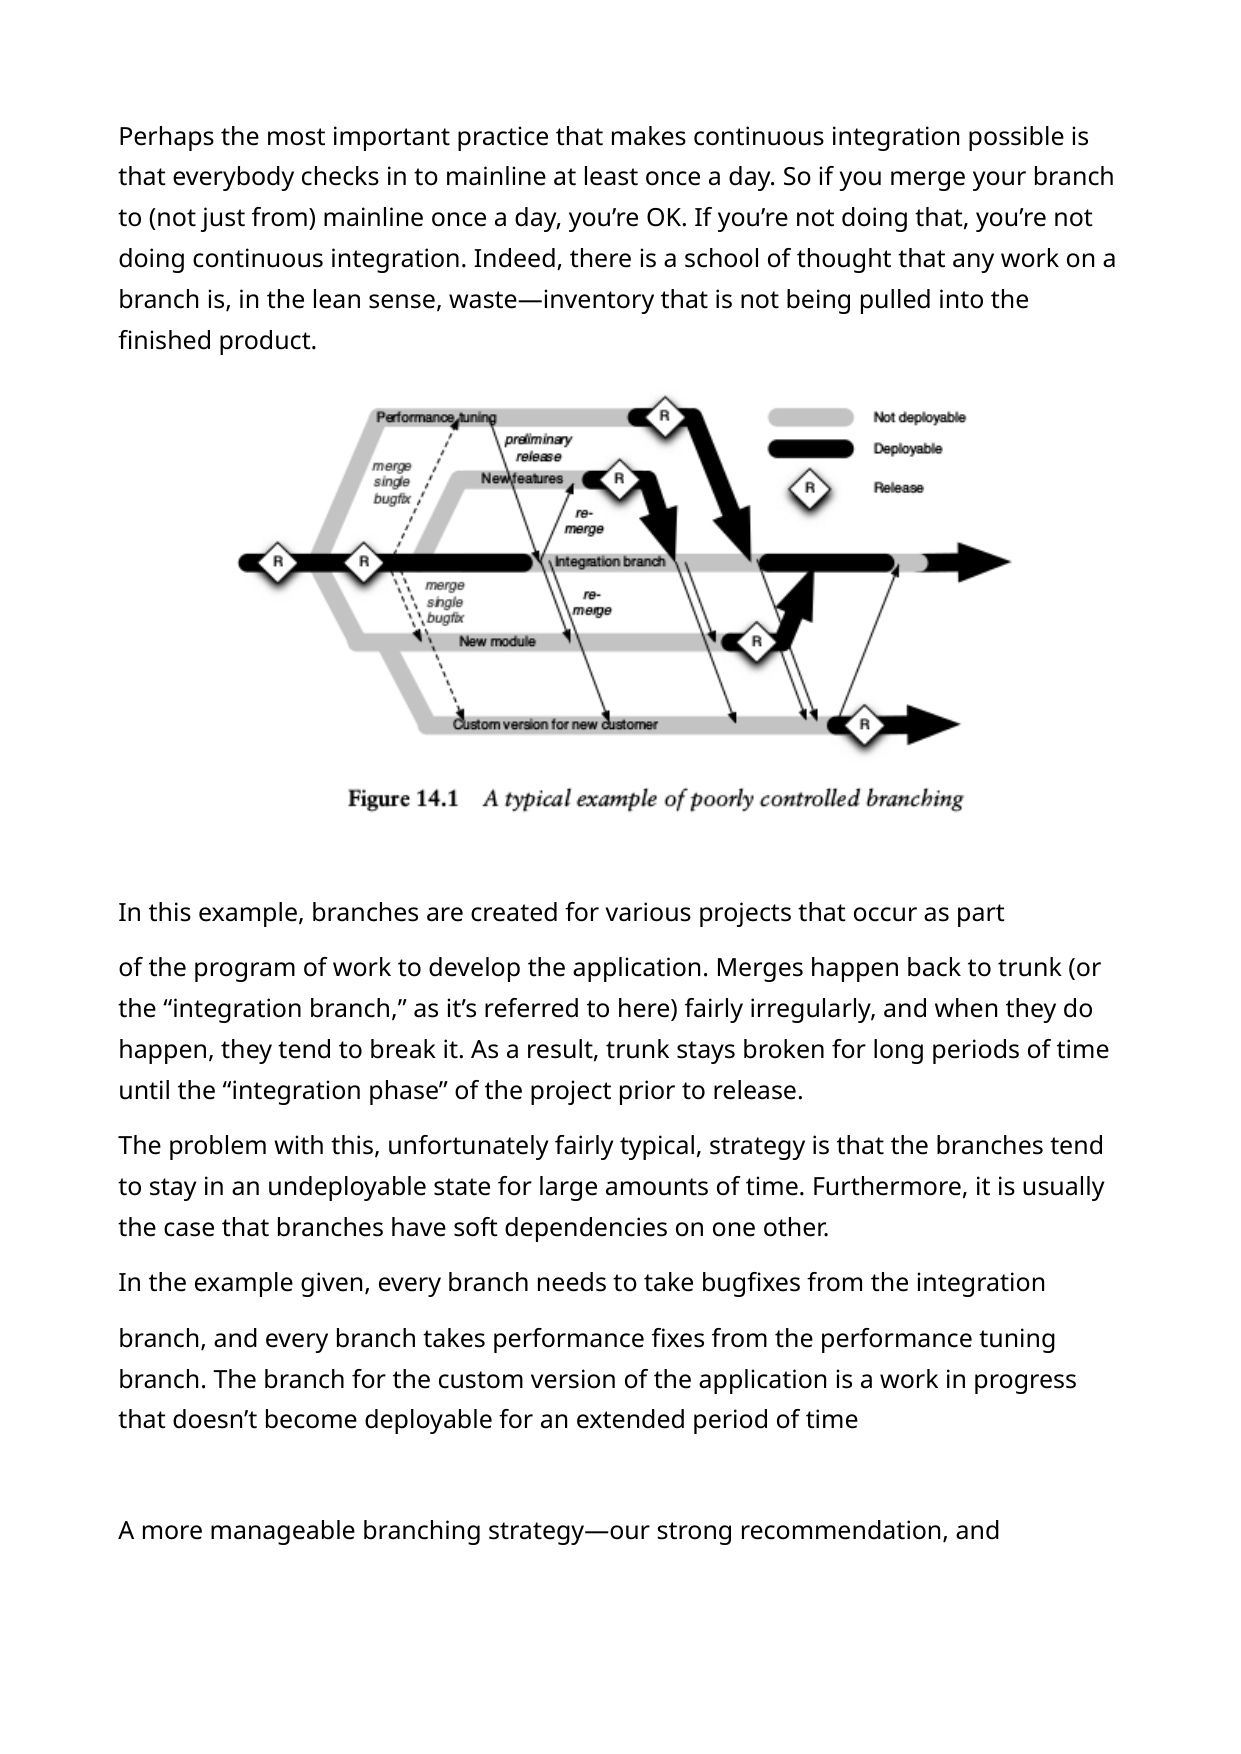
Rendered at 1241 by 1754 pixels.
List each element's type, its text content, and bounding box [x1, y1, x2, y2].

text In this example, branches are created for various projects that occur as part [118, 894, 1122, 929]
text A more manageable branching strategy—our strong recommendation, and [118, 1513, 1122, 1547]
text branch, and every branch takes performance fixes from the performance tuning branch. The branch for the custom version of the application is a work in progress that doesn’t become deployable for an extended period of time [118, 1320, 1122, 1436]
text In the example given, every branch needs to take bugfixes from the integration [118, 1265, 1122, 1299]
text Perhaps the most important practice that makes continuous integration possible is that everybody checks in to mainline at least once a day. So if you merge your branch to (not just from) mainline once a day, you’re OK. If you’re not doing that, you’re not doing continuous integration. Indeed, there is a school of thought that any work on a branch is, in the lean sense, waste—inventory that is not being pulled into the finished product. [118, 118, 1122, 356]
text The problem with this, unfortunately fairly typical, strategy is that the branches tend to stay in an undeployable state for large amounts of time. Furthermore, it is usually the case that branches have soft dependencies on one other. [118, 1128, 1122, 1244]
picture [200, 377, 1040, 833]
text of the program of work to develop the application. Merges happen back to trunk (or the “integration branch,” as it’s referred to here) fairly irregularly, and when they do happen, they tend to break it. As a result, trunk stays broken for long periods of time until the “integration phase” of the project prior to release. [118, 950, 1122, 1107]
